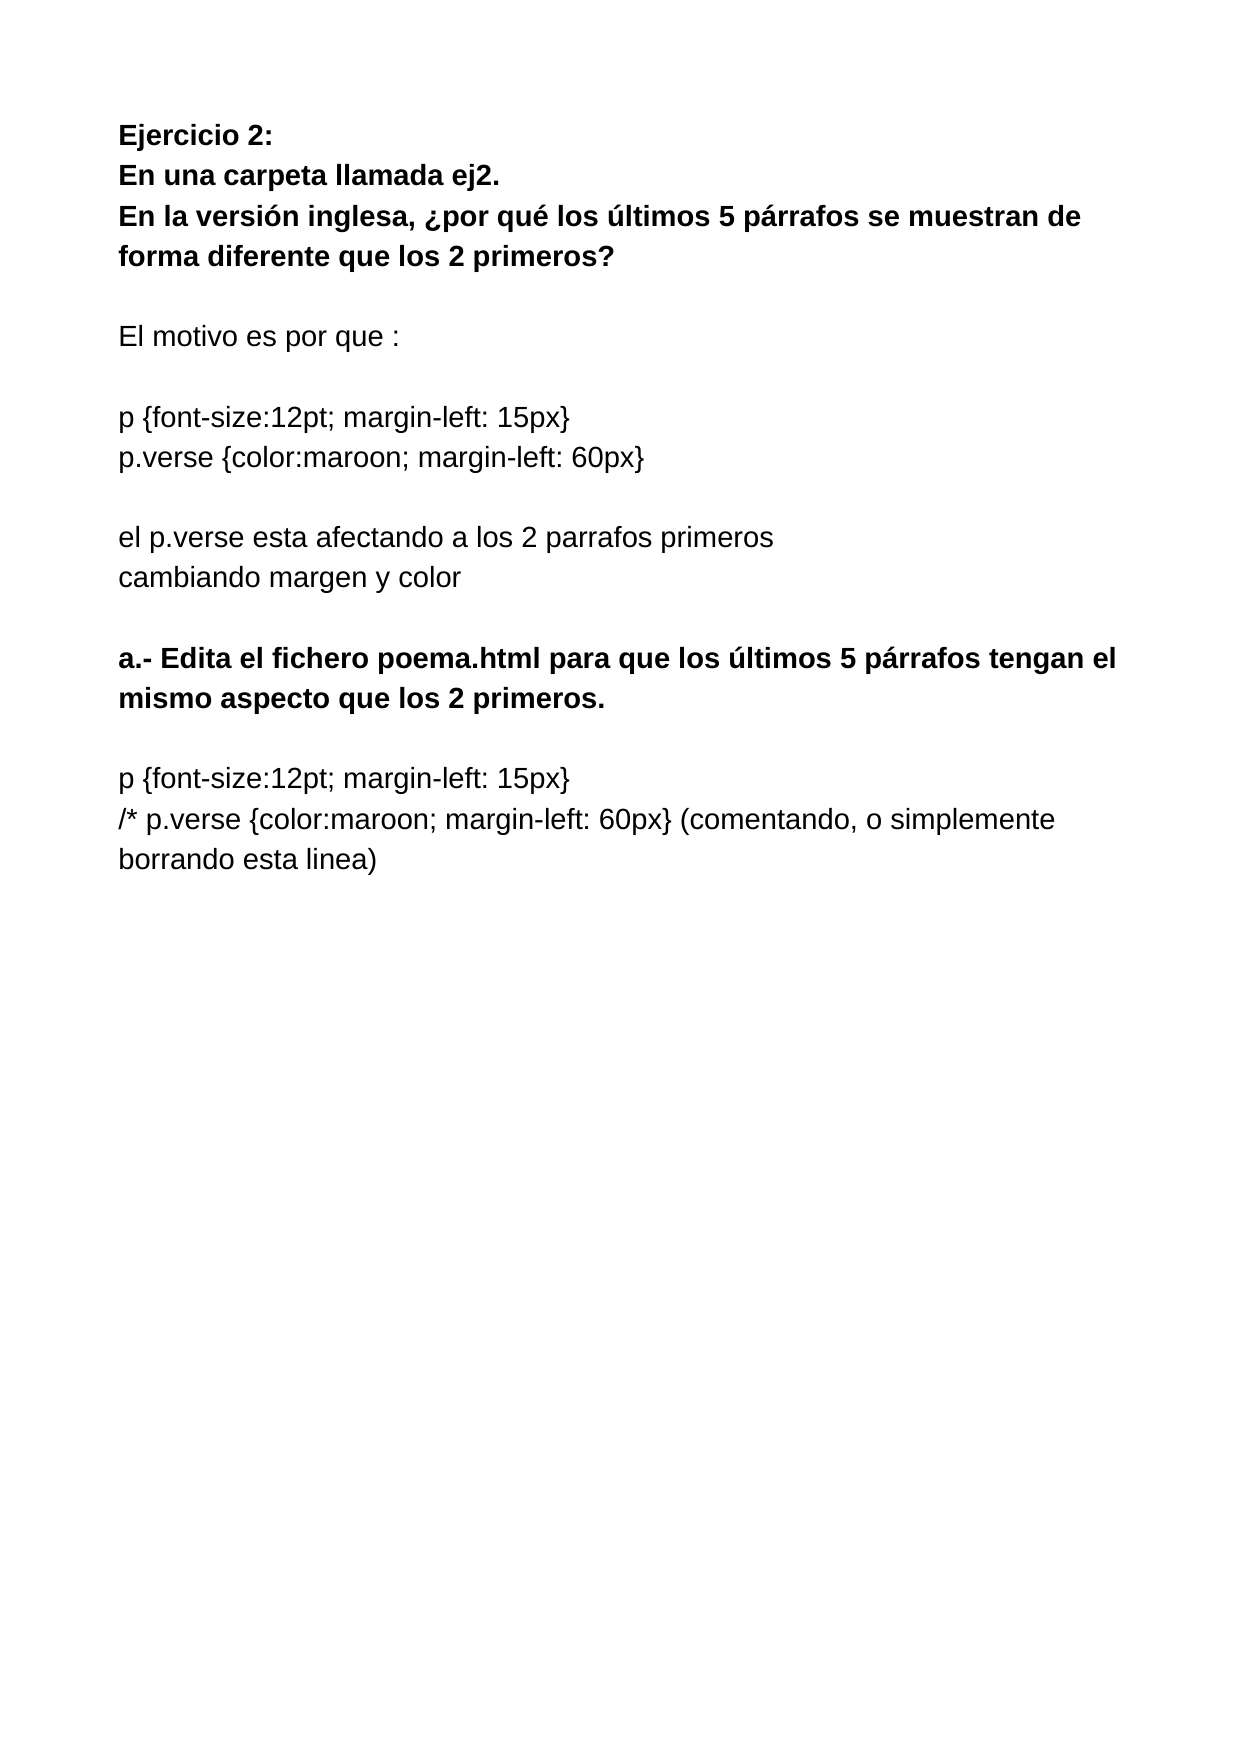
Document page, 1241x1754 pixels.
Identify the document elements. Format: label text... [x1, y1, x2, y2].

text p {font-size:12pt; margin-left: 15px} [118, 761, 1122, 795]
text En la versión inglesa, ¿por qué los últimos 5 párrafos se muestran de forma diferente que los 2 primeros? [118, 198, 1122, 272]
text a.- Edita el fichero poema.html para que los últimos 5 párrafos tengan el mismo aspecto que los 2 primeros. [118, 641, 1122, 714]
text p {font-size:12pt; margin-left: 15px} [118, 399, 1122, 433]
text cambiando margen y color [118, 560, 1122, 594]
text En una carpeta llamada ej2. [118, 158, 1122, 192]
text Ejercicio 2: [118, 118, 1122, 152]
text p.verse {color:maroon; margin-left: 60px} [118, 440, 1122, 473]
text El motivo es por que : [118, 319, 1122, 353]
text /* p.verse {color:maroon; margin-left: 60px} (comentando, o simplemente borrando esta linea) [118, 802, 1122, 875]
text el p.verse esta afectando a los 2 parrafos primeros [118, 520, 1122, 554]
